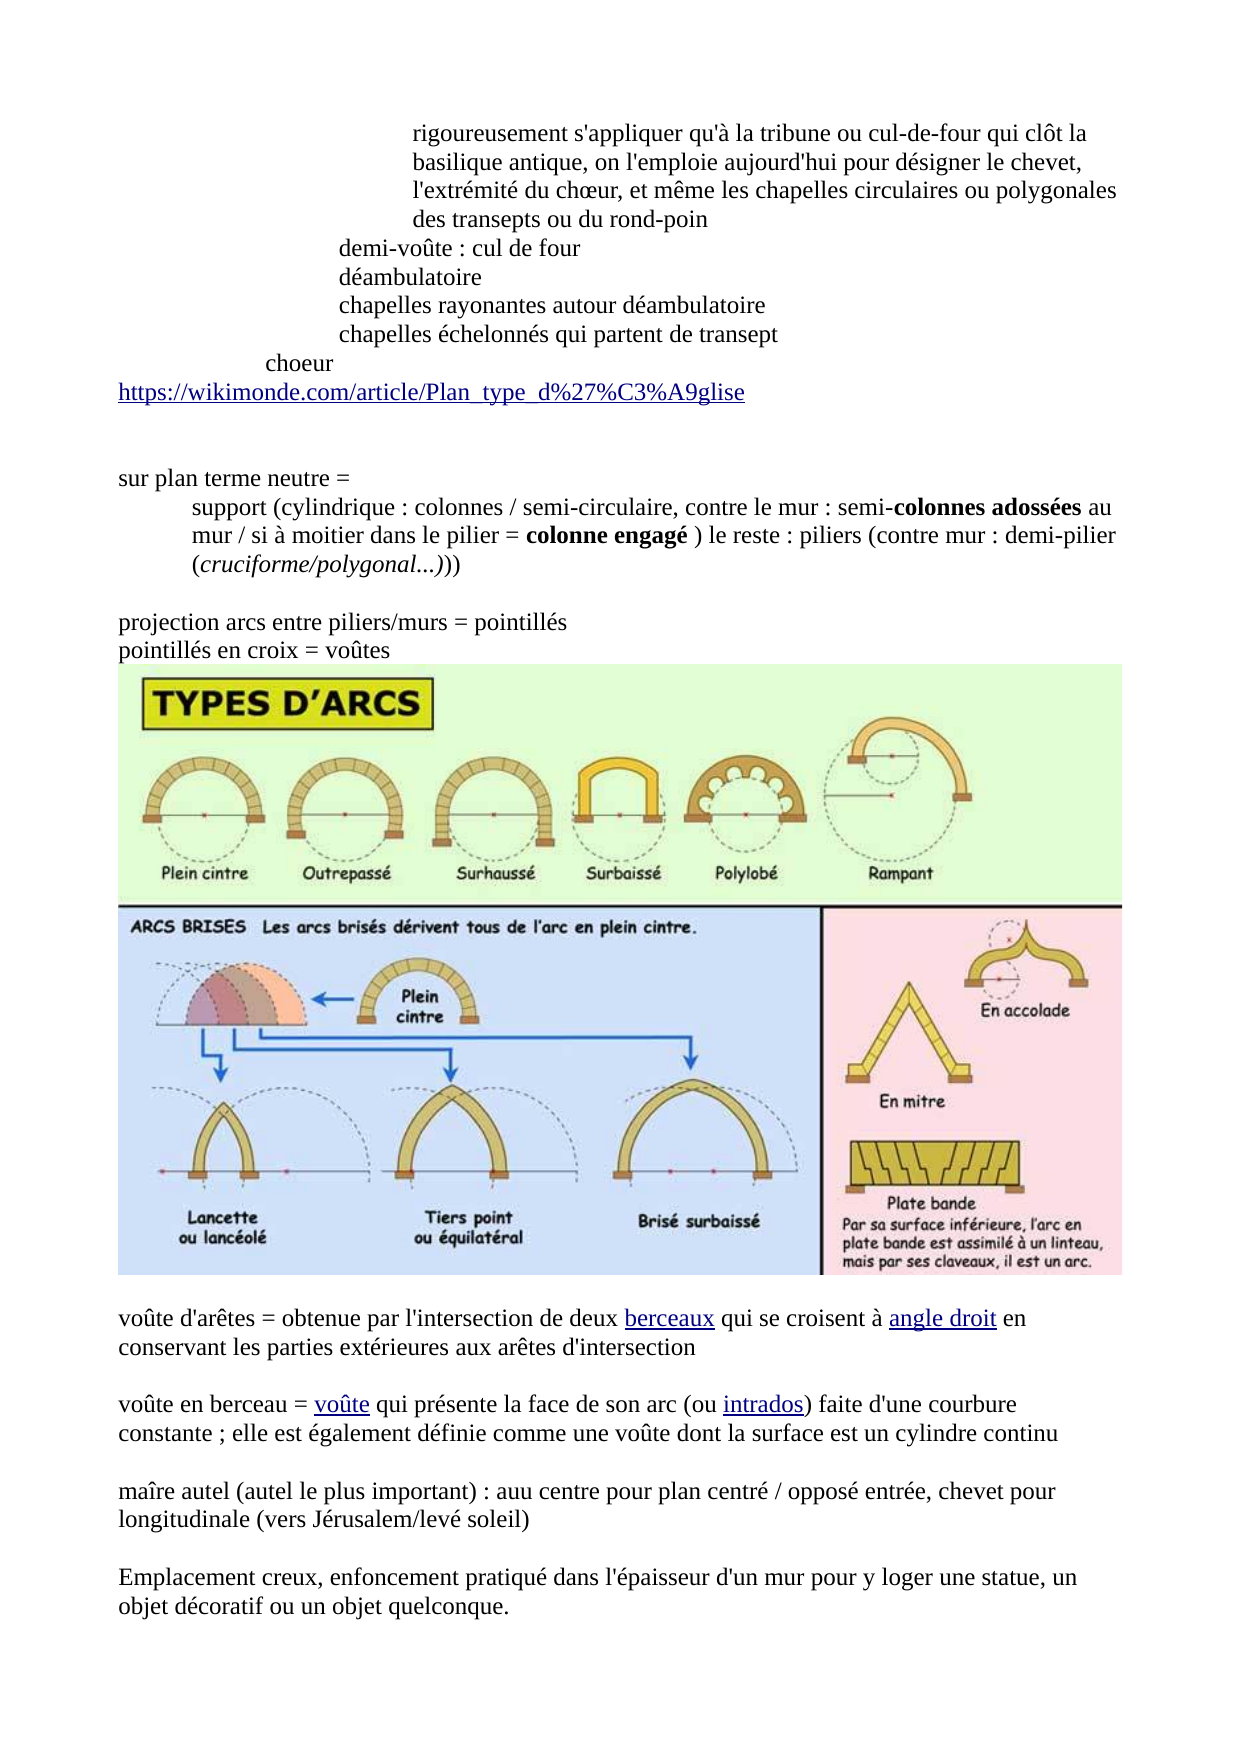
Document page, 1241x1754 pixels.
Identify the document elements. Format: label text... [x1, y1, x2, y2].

text déambulatoire [192, 262, 1122, 291]
text Emplacement creux, enfoncement pratiqué dans l'épaisseur d'un mur pour y loger une statue, un objet décoratif ou un objet quelconque. [118, 1562, 1122, 1619]
text sur plan terme neutre = [118, 463, 1122, 492]
text rigoureusement s'appliquer qu'à la tribune ou cul-de-four qui clôt la basilique antique, on l'emploie aujourd'hui pour désigner le chevet, l'extrémité du chœur, et même les chapelles circulaires ou polygonales des transepts ou du rond-poin [412, 118, 1122, 233]
text maîre autel (autel le plus important) : auu centre pour plan centré / opposé entrée, chevet pour longitudinale (vers Jérusalem/levé soleil) [118, 1476, 1122, 1533]
text choeur [192, 348, 1122, 377]
text chapelles échelonnés qui partent de transept [192, 319, 1122, 348]
text projection arcs entre piliers/murs = pointillés [118, 607, 1122, 636]
text chapelles rayonantes autour déambulatoire [192, 291, 1122, 319]
text pointillés en croix = voûtes [118, 636, 1122, 664]
text demi-voûte : cul de four [192, 233, 1122, 262]
picture [118, 664, 1123, 1275]
text support (cylindrique : colonnes / semi-circulaire, contre le mur : semi-colonnes adossées au mur / si à moitier dans le pilier = colonne engagé ) le reste : piliers (contre mur : demi-pilier (cruciforme/polygonal...))) [192, 492, 1122, 578]
text https://wikimonde.com/article/Plan_type_d%27%C3%A9glise [118, 377, 1122, 406]
text voûte d'arêtes = obtenue par l'intersection de deux berceaux qui se croisent à angle droit en conservant les parties extérieures aux arêtes d'intersection [118, 1303, 1122, 1361]
text voûte en berceau = voûte qui présente la face de son arc (ou intrados) faite d'une courbure constante ; elle est également définie comme une voûte dont la surface est un cylindre continu [118, 1389, 1122, 1447]
